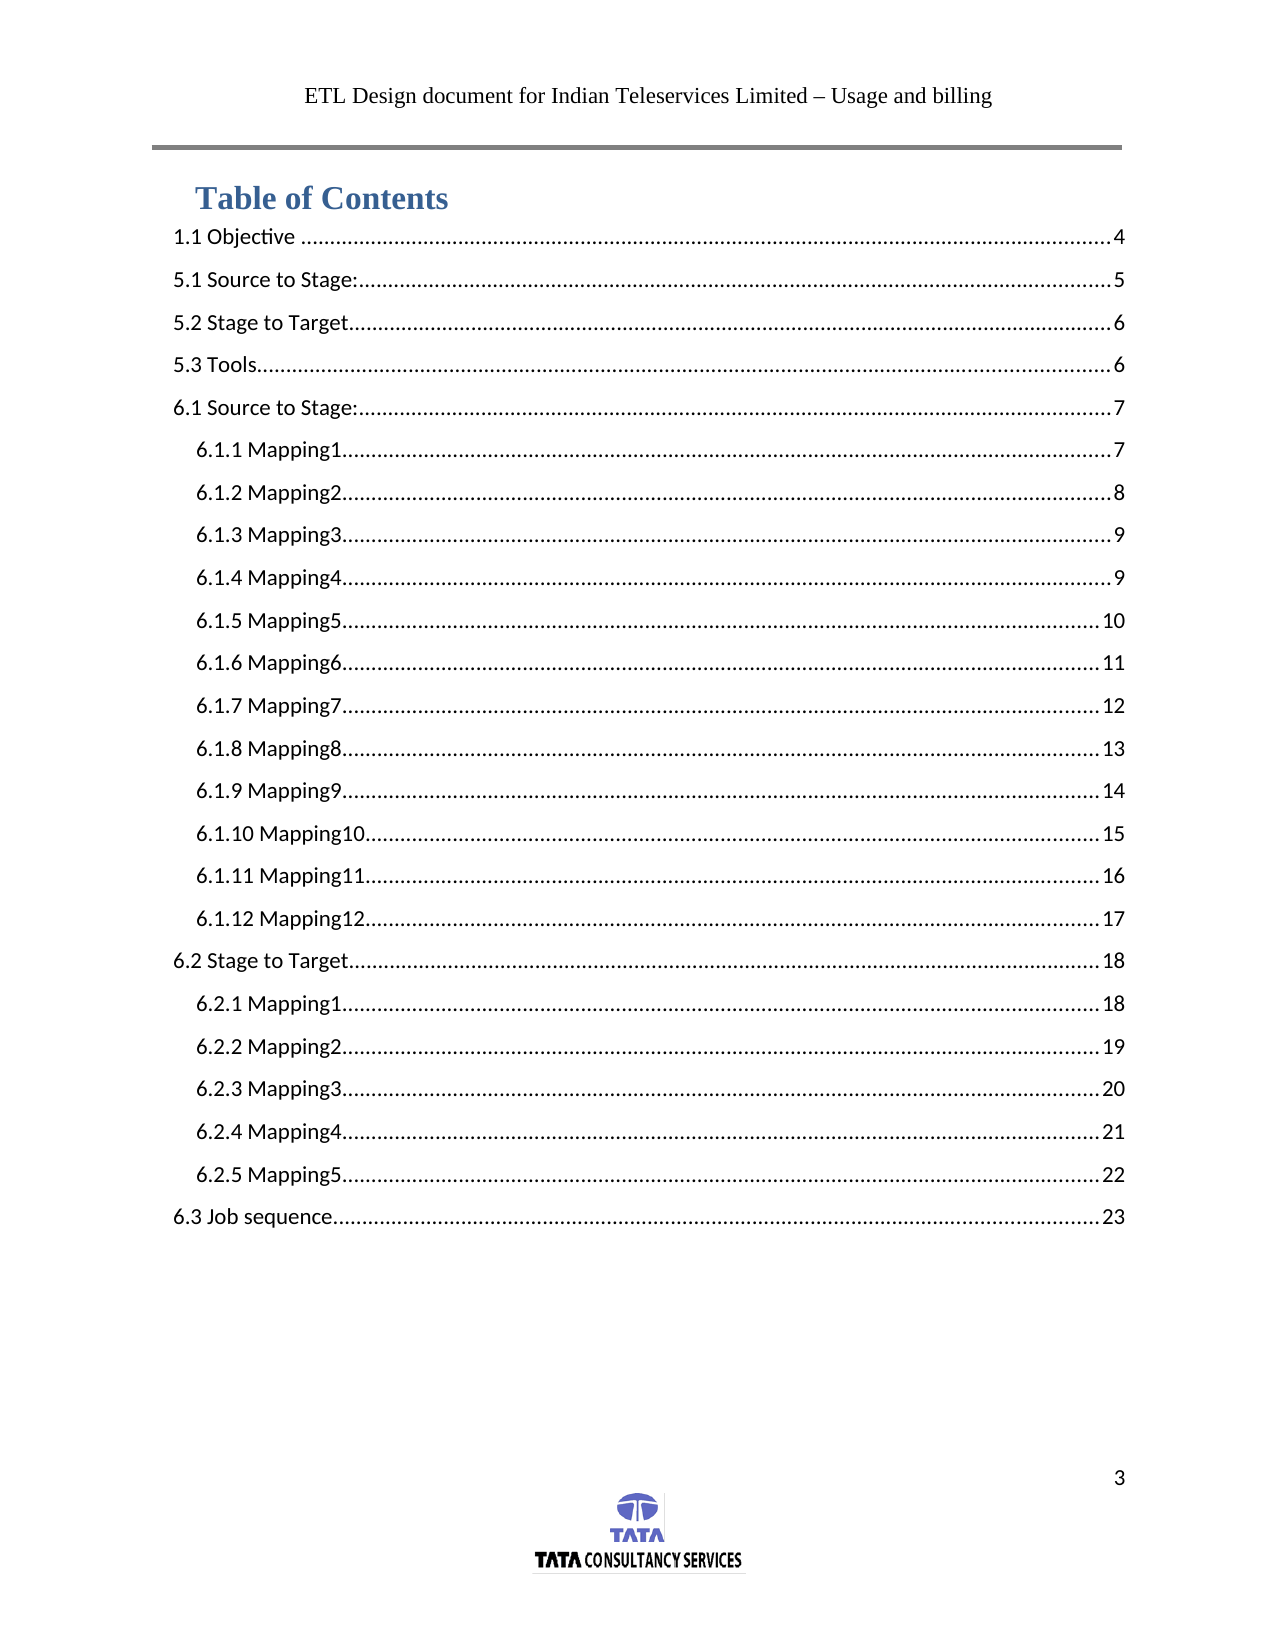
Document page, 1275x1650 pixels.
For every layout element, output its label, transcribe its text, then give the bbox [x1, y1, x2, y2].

text 6.1.8 Mapping8 13 [196, 734, 1125, 762]
text 6.1.2 Mapping2 8 [196, 478, 1125, 506]
text 6.2.2 Mapping2 19 [196, 1032, 1125, 1060]
text 6.1.12 Mapping12 17 [196, 904, 1125, 932]
text 6.1.9 Mapping9 14 [196, 776, 1125, 804]
text 5.1 Source to Stage: 5 [173, 265, 1125, 293]
text 6.1.1 Mapping1 7 [196, 435, 1125, 463]
text 6.1.3 Mapping3 9 [196, 521, 1125, 549]
text 6.2.3 Mapping3 20 [196, 1074, 1125, 1102]
text 1.1 Objective 4 [173, 222, 1125, 250]
text 5.2 Stage to Target 6 [173, 308, 1125, 336]
text 6.1.10 Mapping10 15 [196, 819, 1125, 847]
picture [532, 1544, 748, 1574]
text 6.2 Stage to Target 18 [173, 947, 1125, 975]
picture [610, 1492, 665, 1542]
text 6.2.4 Mapping4 21 [196, 1117, 1125, 1145]
text 6.1.7 Mapping7 12 [196, 691, 1125, 719]
text 6.1.5 Mapping5 10 [196, 606, 1125, 634]
text 6.1.4 Mapping4 9 [196, 563, 1125, 591]
text 6.1.11 Mapping11 16 [196, 861, 1125, 889]
text 6.2.5 Mapping5 22 [196, 1160, 1125, 1188]
text 6.1 Source to Stage: 7 [173, 393, 1125, 421]
text 5.3 Tools 6 [173, 350, 1125, 378]
text 6.1.6 Mapping6 11 [196, 648, 1125, 676]
text 6.2.1 Mapping1 18 [196, 989, 1125, 1017]
text 6.3 Job sequence 23 [173, 1202, 1125, 1230]
subtitle Table of Contents [195, 178, 1125, 217]
